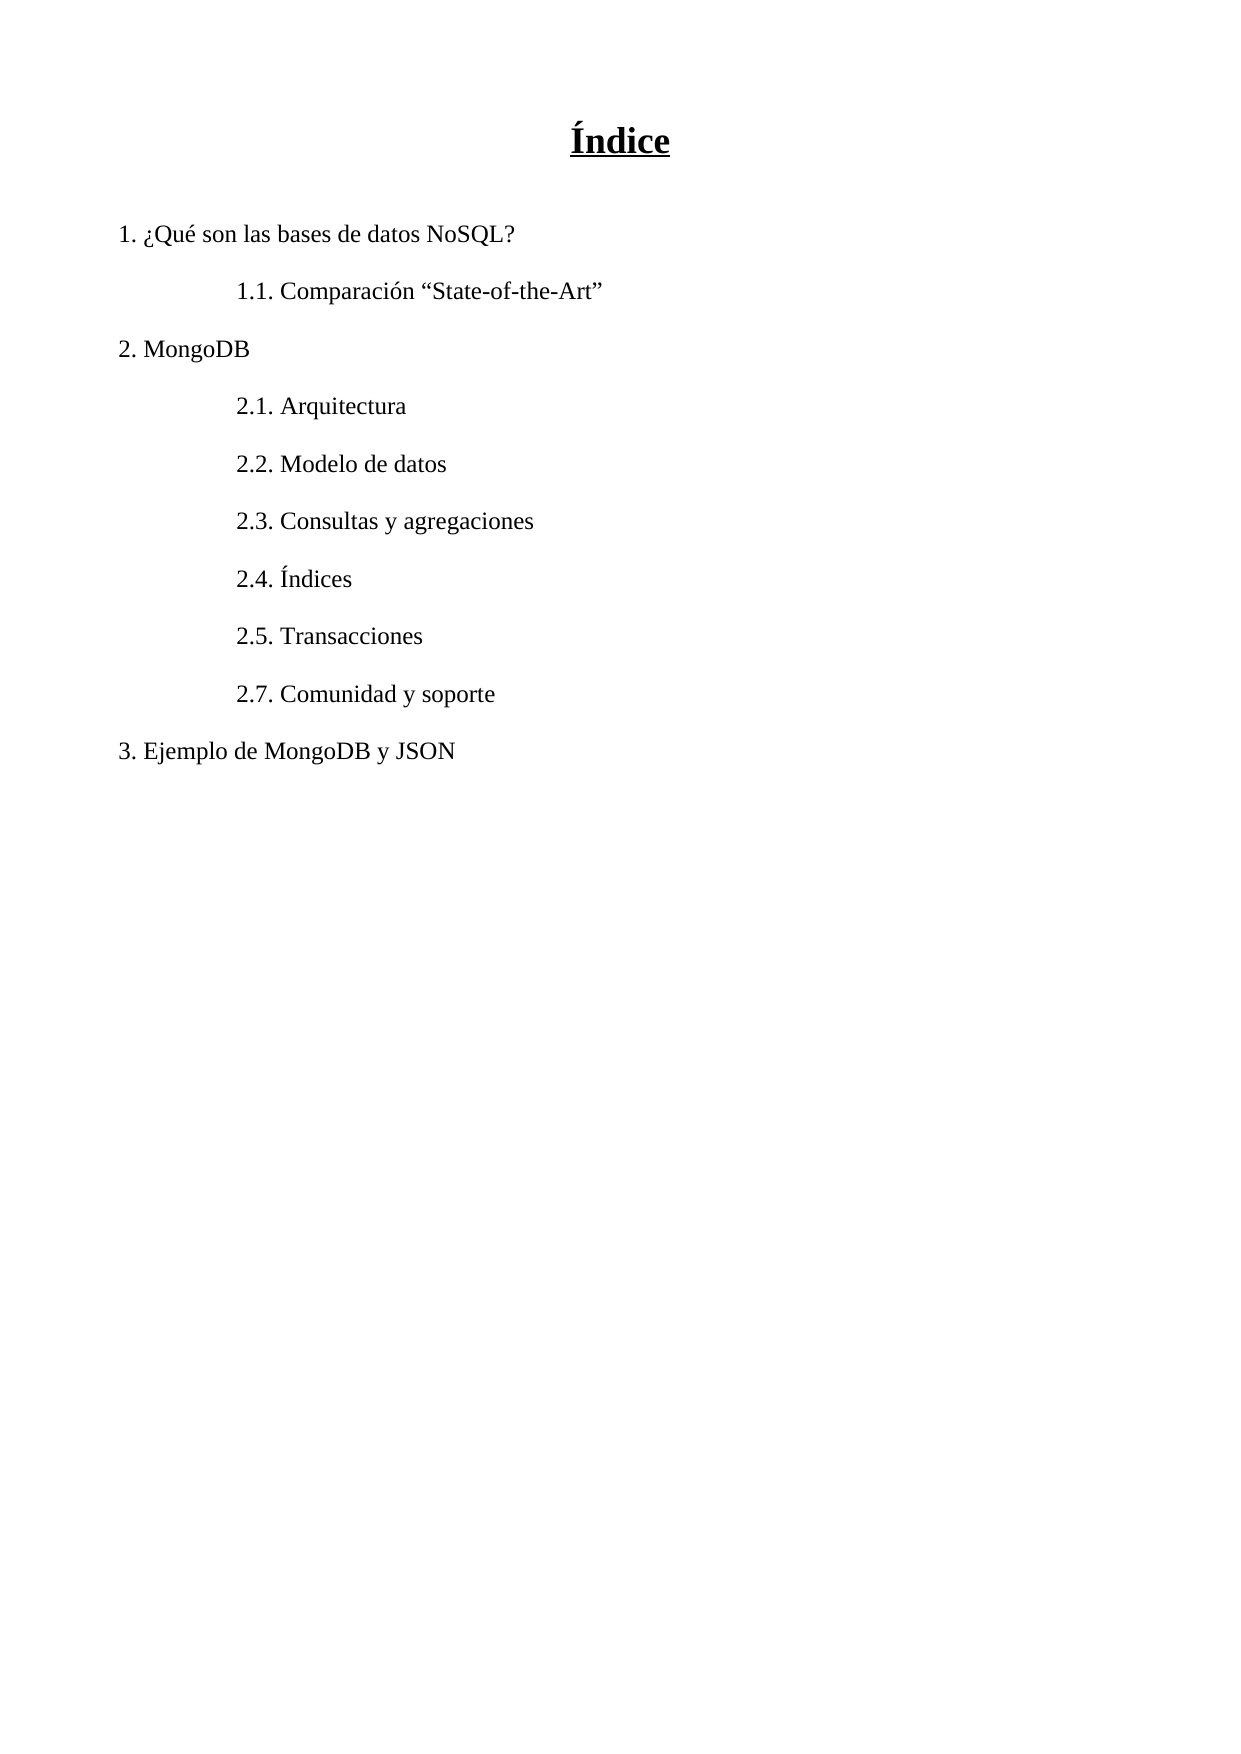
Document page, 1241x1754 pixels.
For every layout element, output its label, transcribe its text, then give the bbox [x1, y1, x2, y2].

text 2. MongoDB [118, 334, 1122, 362]
text 2.2. Modelo de datos [118, 449, 1122, 477]
text 2.3. Consultas y agregaciones [118, 506, 1122, 535]
text 1.1. Comparación “State-of-the-Art” [118, 276, 1122, 305]
text 2.4. Índices [118, 564, 1122, 592]
text 3. Ejemplo de MongoDB y JSON [118, 736, 1122, 765]
text 2.7. Comunidad y soporte [118, 679, 1122, 707]
text 1. ¿Qué son las bases de datos NoSQL? [118, 219, 1122, 247]
text 2.1. Arquitectura [118, 391, 1122, 420]
text 2.5. Transacciones [118, 621, 1122, 650]
text Índice [118, 118, 1122, 161]
